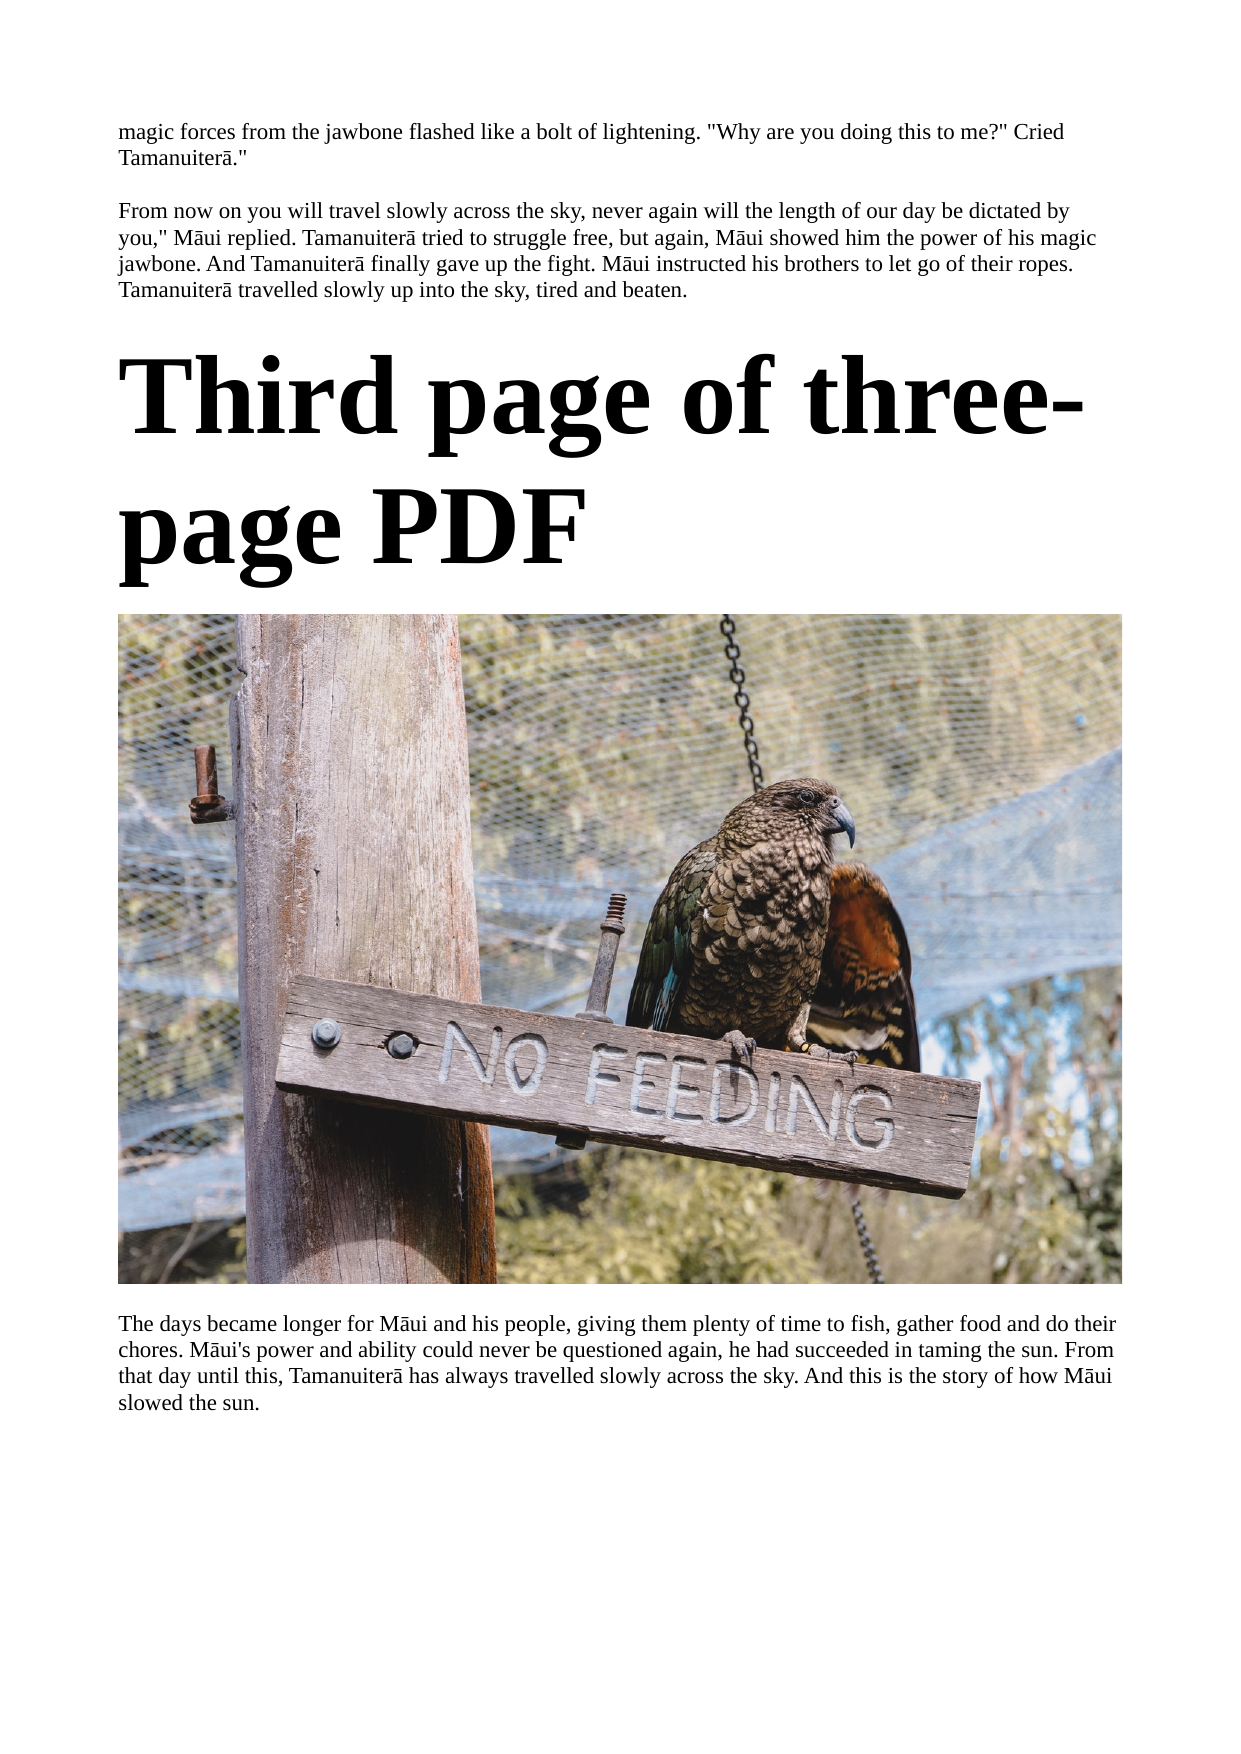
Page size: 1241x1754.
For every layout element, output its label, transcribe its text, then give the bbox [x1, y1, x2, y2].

text magic forces from the jawbone flashed like a bolt of lightening. "Why are you doing this to me?" Cried Tamanuiterā." [118, 118, 1122, 171]
text From now on you will travel slowly across the sky, never again will the length of our day be dictated by you," Māui replied. Tamanuiterā tried to struggle free, but again, Māui showed him the power of his magic jawbone. And Tamanuiterā finally gave up the fight. Māui instructed his brothers to let go of their ropes. Tamanuiterā travelled slowly up into the sky, tired and beaten. [118, 197, 1122, 303]
text Third page of three-page PDF [118, 329, 1122, 588]
picture [118, 614, 1123, 1284]
text The days became longer for Māui and his people, giving them plenty of time to fish, gather food and do their chores. Māui's power and ability could never be questioned again, he had succeeded in taming the sun. From that day until this, Tamanuiterā has always travelled slowly across the sky. And this is the story of how Māui slowed the sun. [118, 1310, 1122, 1415]
